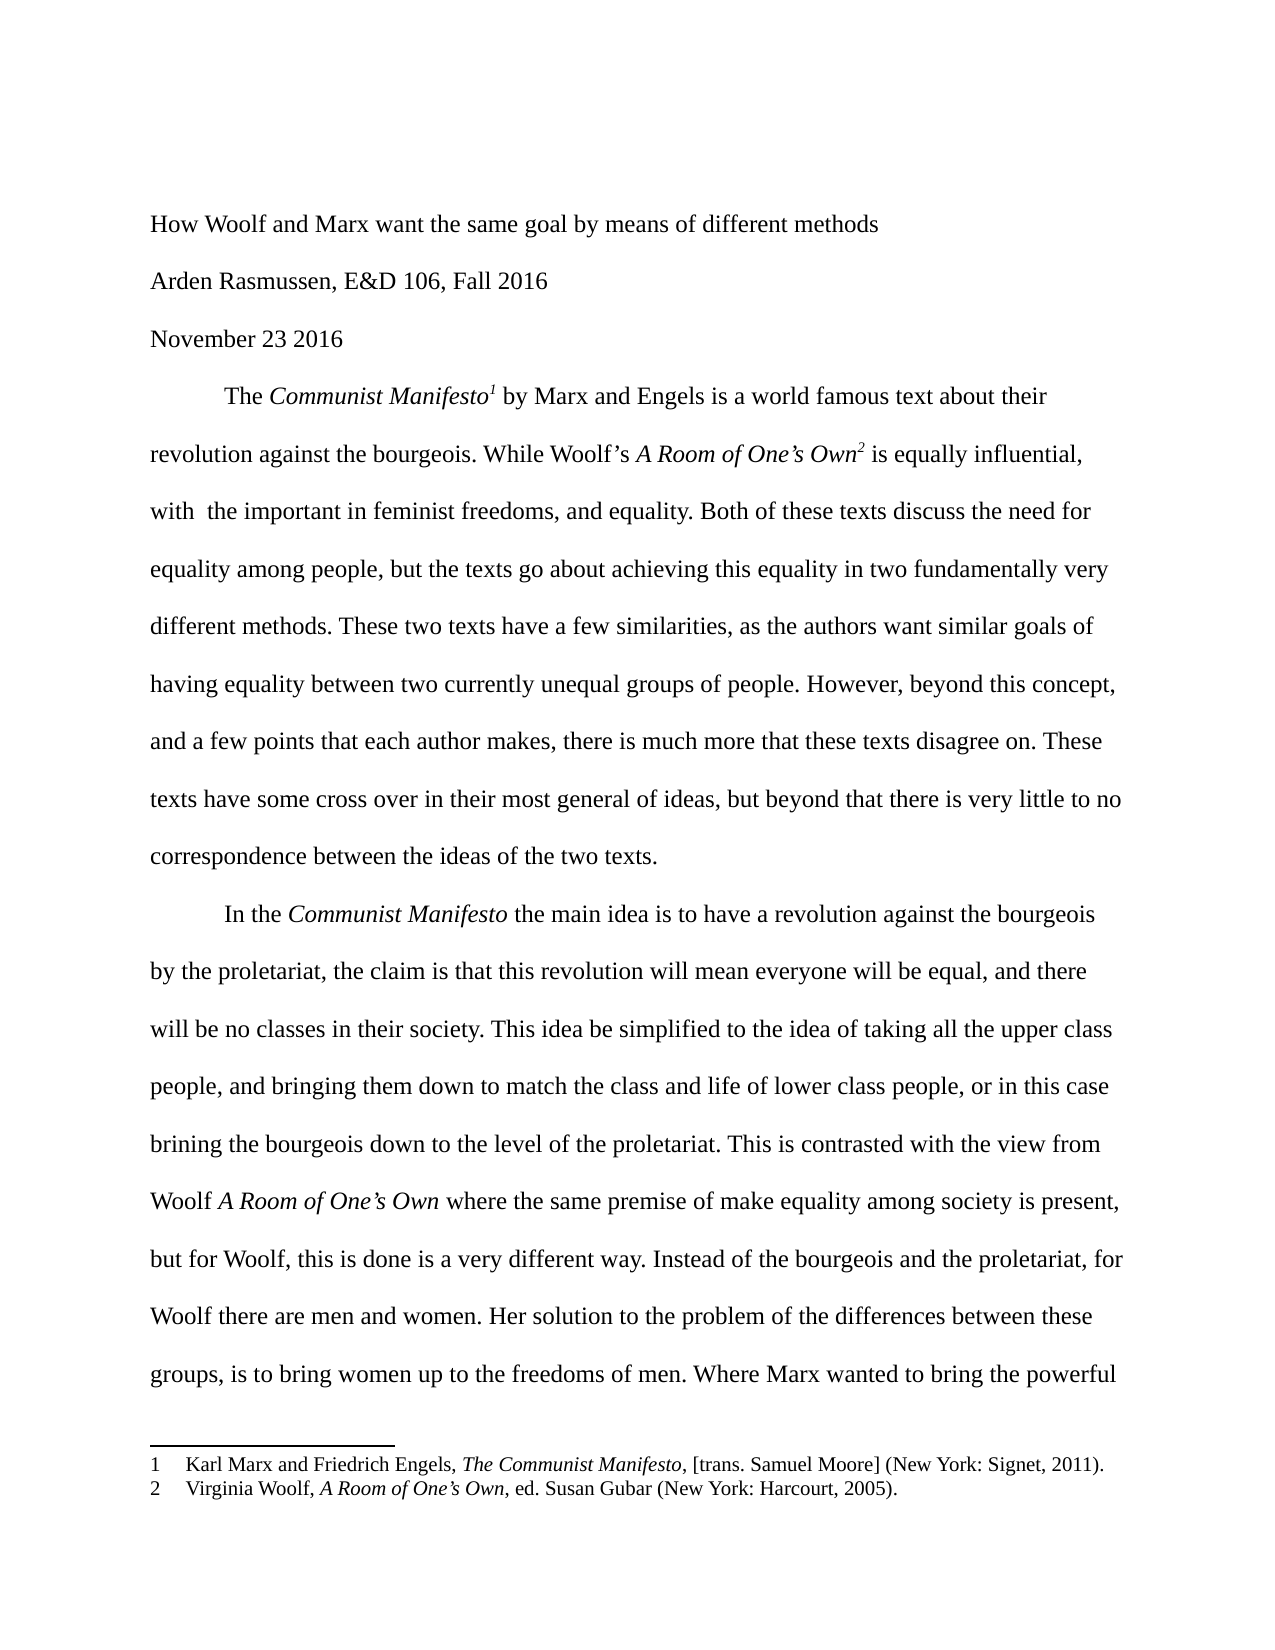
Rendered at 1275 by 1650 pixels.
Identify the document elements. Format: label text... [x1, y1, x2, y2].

text In the Communist Manifesto the main idea is to have a revolution against the bourgeois by the proletariat, the claim is that this revolution will mean everyone will be equal, and there will be no classes in their society. This idea be simplified to the idea of taking all the upper class people, and bringing them down to match the class and life of lower class people, or in this case brining the bourgeois down to the level of the proletariat. This is contrasted with the view from Woolf A Room of One’s Own where the same premise of make equality among society is present, but for Woolf, this is done is a very different way. Instead of the bourgeois and the proletariat, for Woolf there are men and women. Her solution to the problem of the differences between these groups, is to bring women up to the freedoms of men. Where Marx wanted to bring the powerful [150, 899, 1125, 1387]
text November 23 2016 [150, 324, 1125, 352]
text Karl Marx and Friedrich Engels, The Communist Manifesto, [trans. Samuel Moore] (New York: Signet, 2011). [150, 1452, 1125, 1476]
text How Woolf and Marx want the same goal by means of different methods [150, 209, 1125, 237]
text Arden Rasmussen, E&D 106, Fall 2016 [150, 266, 1125, 295]
text The Communist Manifesto by Marx and Engels is a world famous text about their revolution against the bourgeois. While Woolf’s A Room of One’s Own is equally influential, with the important in feminist freedoms, and equality. Both of these texts discuss the need for equality among people, but the texts go about achieving this equality in two fundamentally very different methods. These two texts have a few similarities, as the authors want similar goals of having equality between two currently unequal groups of people. However, beyond this concept, and a few points that each author makes, there is much more that these texts disagree on. These texts have some cross over in their most general of ideas, but beyond that there is very little to no correspondence between the ideas of the two texts. [150, 381, 1125, 870]
text Virginia Woolf, A Room of One’s Own, ed. Susan Gubar (New York: Harcourt, 2005). [150, 1476, 1125, 1500]
